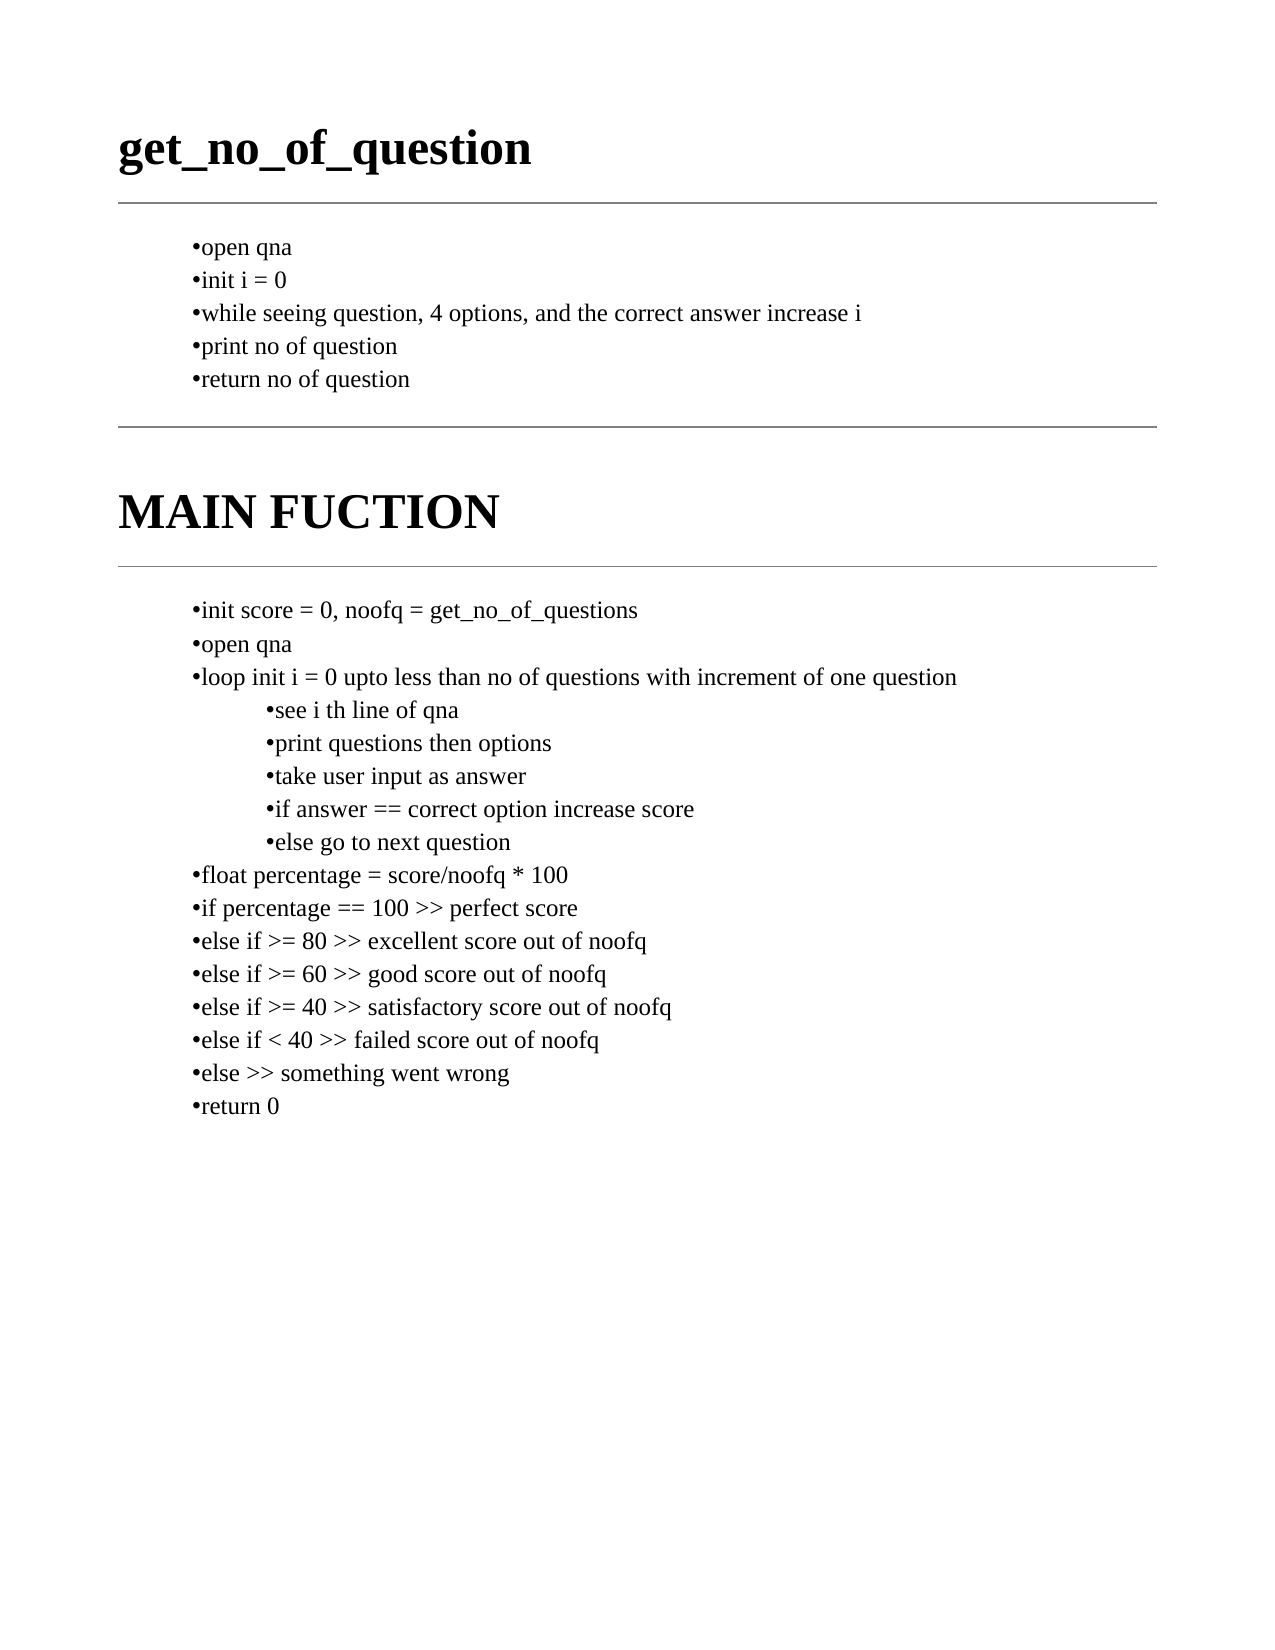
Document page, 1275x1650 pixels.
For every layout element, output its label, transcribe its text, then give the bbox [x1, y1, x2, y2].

list while seeing question, 4 options, and the correct answer increase i [118, 298, 1157, 327]
list float percentage = score/noofq * 100 [118, 860, 1157, 888]
subtitle MAIN FUCTION [118, 481, 1157, 539]
list if percentage == 100 >> perfect score [118, 893, 1157, 922]
list open qna [118, 629, 1157, 657]
list init i = 0 [118, 265, 1157, 294]
list else go to next question [118, 827, 1157, 856]
list else >> something went wrong [118, 1058, 1157, 1087]
list print no of question [118, 331, 1157, 360]
list loop init i = 0 upto less than no of questions with increment of one question [118, 662, 1157, 690]
list else if >= 80 >> excellent score out of noofq [118, 926, 1157, 954]
list else if >= 40 >> satisfactory score out of noofq [118, 992, 1157, 1021]
list take user input as answer [118, 761, 1157, 789]
list open qna [118, 232, 1157, 261]
subtitle get_no_of_question [118, 118, 1157, 176]
list return no of question [118, 364, 1157, 393]
list print questions then options [118, 728, 1157, 756]
list if answer == correct option increase score [118, 794, 1157, 822]
list else if >= 60 >> good score out of noofq [118, 959, 1157, 988]
list else if < 40 >> failed score out of noofq [118, 1025, 1157, 1054]
list init score = 0, noofq = get_no_of_questions [118, 596, 1157, 624]
list return 0 [118, 1091, 1157, 1120]
list see i th line of qna [118, 695, 1157, 723]
